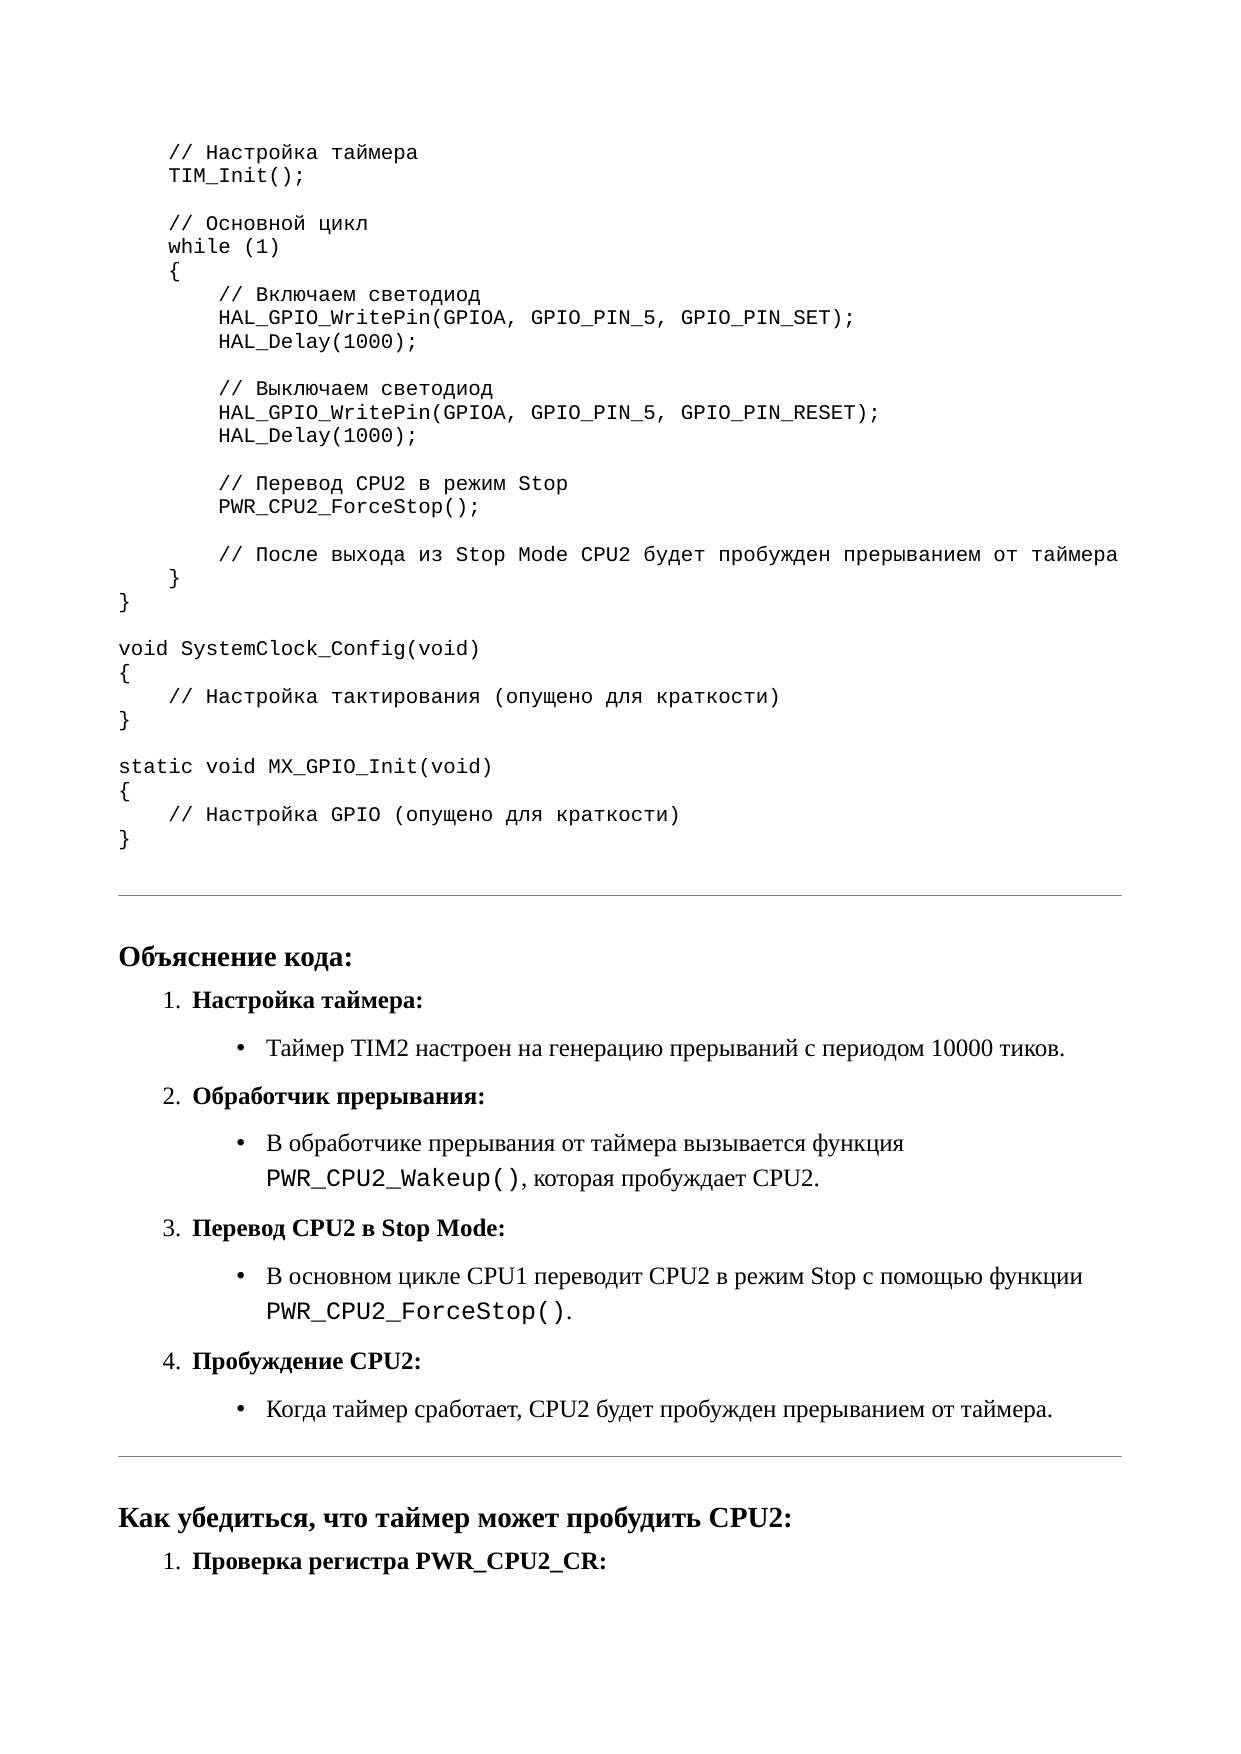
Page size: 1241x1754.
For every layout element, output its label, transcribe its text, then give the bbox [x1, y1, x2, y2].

text { [118, 260, 1122, 284]
text { [118, 780, 1122, 804]
list Перевод CPU2 в Stop Mode: [162, 1213, 1122, 1242]
text // Выключаем светодиод [118, 378, 1122, 402]
list Когда таймер сработает, CPU2 будет пробужден прерыванием от таймера. [236, 1394, 1122, 1422]
text // После выхода из Stop Mode CPU2 будет пробужден прерыванием от таймера [118, 544, 1122, 567]
text // Основной цикл [118, 213, 1122, 236]
list В обработчике прерывания от таймера вызывается функция PWR_CPU2_Wakeup(), которая пробуждает CPU2. [236, 1128, 1122, 1194]
text static void MX_GPIO_Init(void) [118, 757, 1122, 780]
text HAL_GPIO_WritePin(GPIOA, GPIO_PIN_5, GPIO_PIN_RESET); [118, 402, 1122, 426]
subtitle Объяснение кода: [118, 939, 1122, 973]
text // Настройка GPIO (опущено для краткости) [118, 804, 1122, 827]
text // Перевод CPU2 в режим Stop [118, 473, 1122, 496]
text } [118, 567, 1122, 591]
text HAL_GPIO_WritePin(GPIOA, GPIO_PIN_5, GPIO_PIN_SET); [118, 307, 1122, 331]
text while (1) [118, 236, 1122, 260]
text HAL_Delay(1000); [118, 331, 1122, 354]
text } [118, 591, 1122, 615]
text { [118, 662, 1122, 686]
text HAL_Delay(1000); [118, 426, 1122, 449]
list Таймер TIM2 настроен на генерацию прерываний с периодом 10000 тиков. [236, 1033, 1122, 1062]
text void SystemClock_Config(void) [118, 638, 1122, 662]
list Пробуждение CPU2: [162, 1346, 1122, 1375]
list Настройка таймера: [162, 986, 1122, 1014]
text // Включаем светодиод [118, 284, 1122, 307]
subtitle Как убедиться, что таймер может пробудить CPU2: [118, 1500, 1122, 1534]
text TIM_Init(); [118, 165, 1122, 189]
text PWR_CPU2_ForceStop(); [118, 496, 1122, 520]
text // Настройка таймера [118, 142, 1122, 165]
text } [118, 827, 1122, 851]
text } [118, 709, 1122, 733]
list Обработчик прерывания: [162, 1081, 1122, 1109]
list В основном цикле CPU1 переводит CPU2 в режим Stop с помощью функции PWR_CPU2_ForceStop(). [236, 1261, 1122, 1327]
list Проверка регистра PWR_CPU2_CR: [162, 1546, 1122, 1575]
text // Настройка тактирования (опущено для краткости) [118, 686, 1122, 709]
